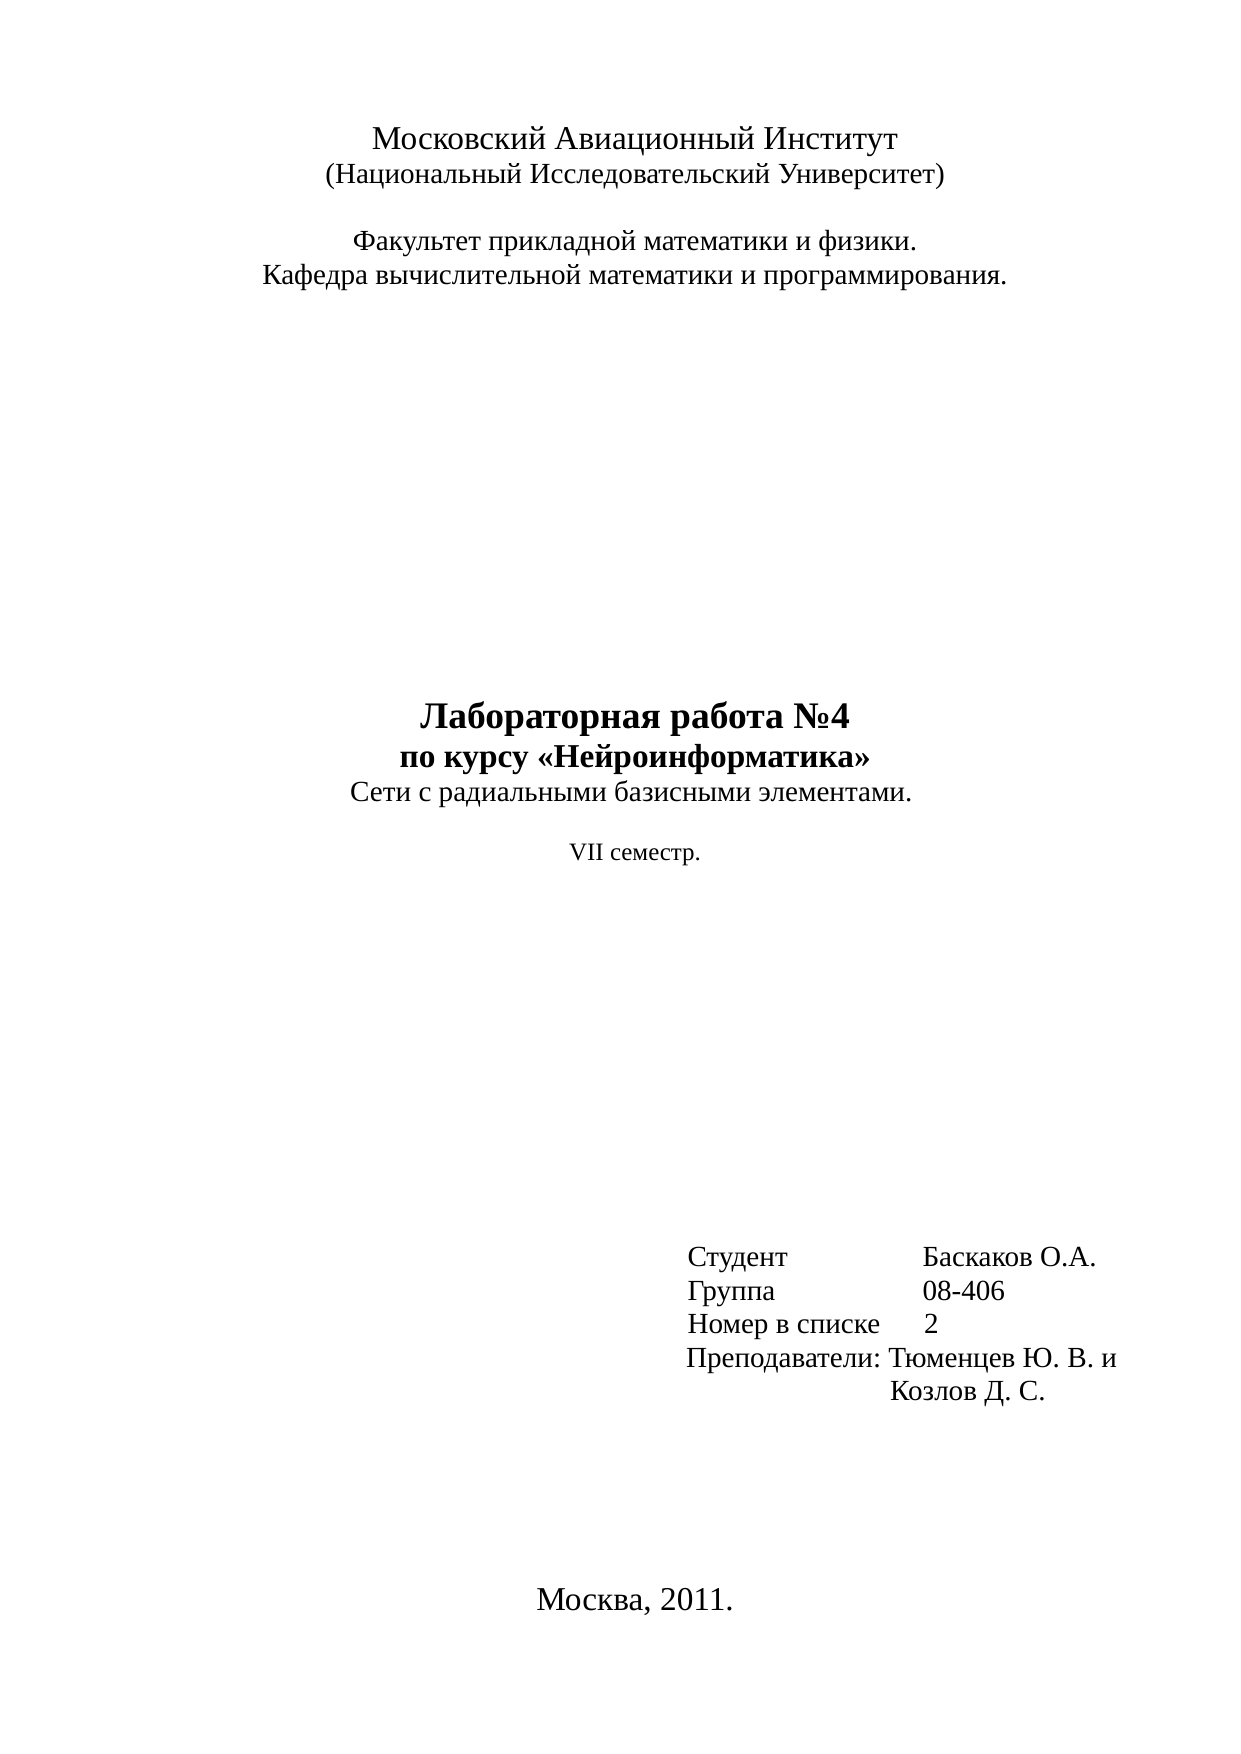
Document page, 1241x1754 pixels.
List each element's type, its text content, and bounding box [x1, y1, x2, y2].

text Козлов Д. С. [118, 1373, 1122, 1407]
text Преподаватели: Тюменцев Ю. В. и [118, 1340, 1122, 1373]
text Московский Авиационный Институт [118, 118, 1122, 156]
text Студент Баскаков О.А. [118, 1239, 1122, 1273]
text Группа 08-406 [118, 1273, 1122, 1306]
text Кафедра вычислительной математики и программирования. [118, 257, 1122, 291]
text Москва, 2011. [118, 1579, 1122, 1618]
text VII семестр. [118, 837, 1122, 866]
text по курсу «Нейроинформатика» [118, 736, 1122, 774]
text Факультет прикладной математики и физики. [118, 223, 1122, 257]
text Лабораторная работа №4 [118, 693, 1122, 736]
text Сети с радиальными базисными элементами. [118, 774, 1122, 808]
text (Национальный Исследовательский Университет) [118, 156, 1122, 190]
text Номер в списке 2 [118, 1306, 1122, 1340]
